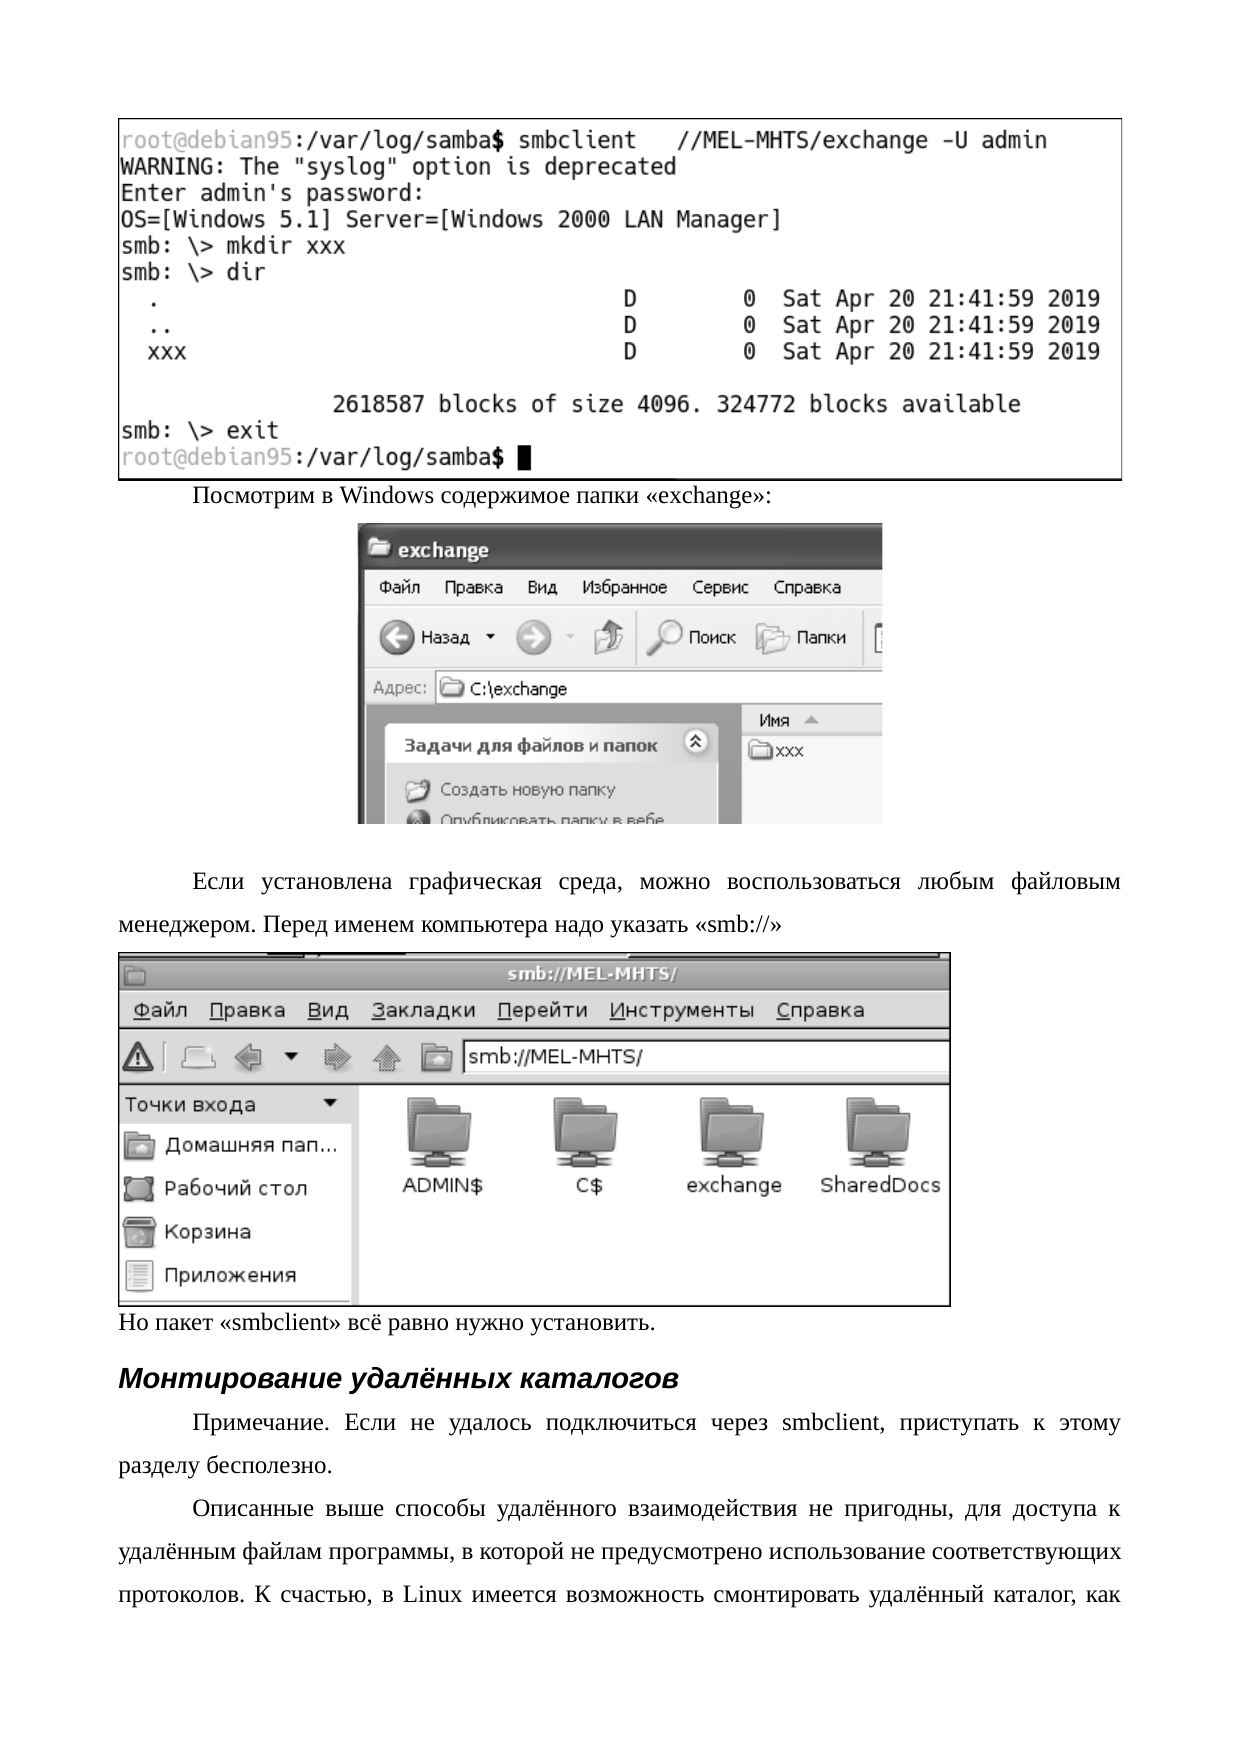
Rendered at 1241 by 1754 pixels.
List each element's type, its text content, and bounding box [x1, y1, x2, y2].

picture [118, 118, 1123, 481]
text Если установлена графическая среда, можно воспользоваться любым файловым менеджером. Перед именем компьютера надо указать «smb://» [118, 866, 1122, 938]
picture [118, 952, 951, 1307]
text Примечание. Если не удалось подключиться через smbclient, приступать к этому разделу бесполезно. [118, 1407, 1122, 1479]
subtitle Монтирование удалённых каталогов [118, 1361, 1122, 1394]
text Посмотрим в Windows содержимое папки «exchange»: [118, 481, 1122, 509]
text Но пакет «smbclient» всё равно нужно установить. [118, 1307, 1122, 1336]
picture [357, 523, 883, 824]
text Описанные выше способы удалённого взаимодействия не пригодны, для доступа к удалённым файлам программы, в которой не предусмотрено использование соответствующих протоколов. К счастью, в Linux имеется возможность смонтировать удалённый каталог, как [118, 1493, 1122, 1608]
